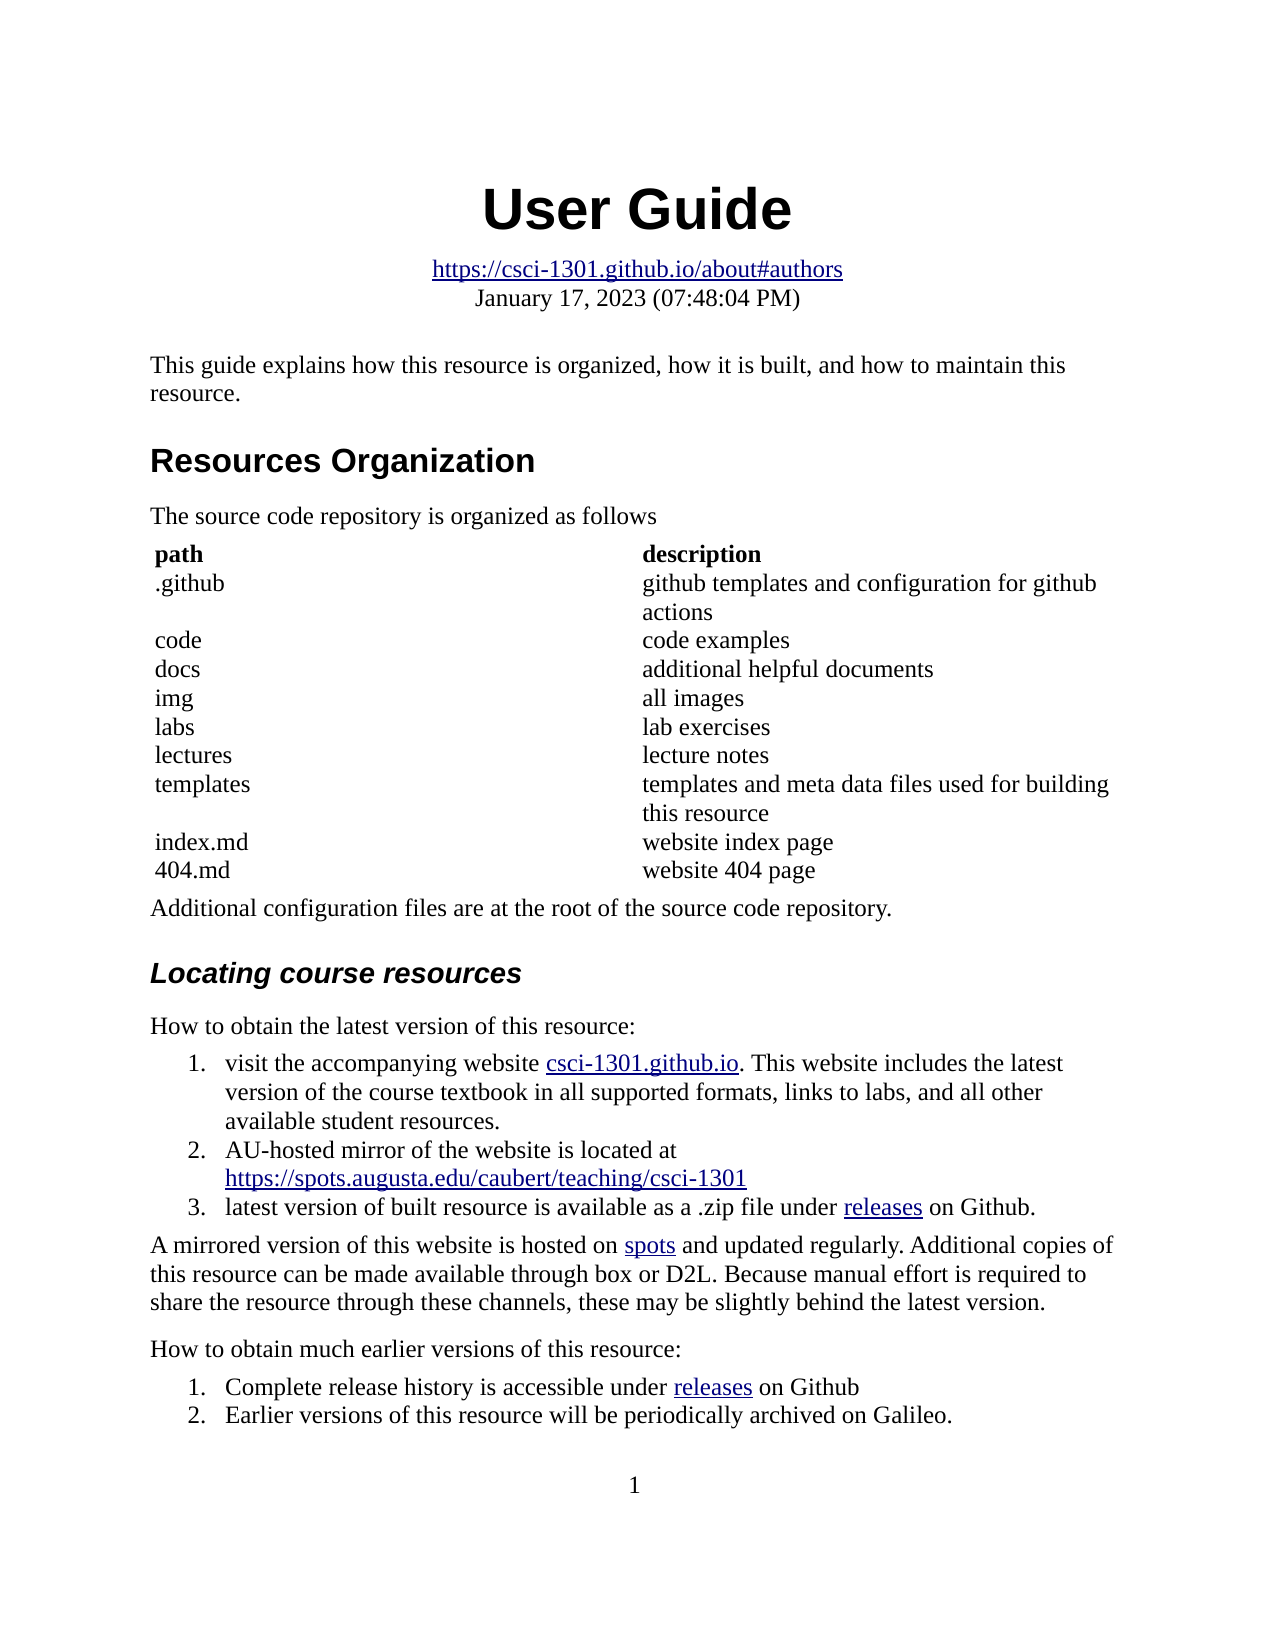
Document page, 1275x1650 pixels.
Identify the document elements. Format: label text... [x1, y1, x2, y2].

text A mirrored version of this website is hosted on spots and updated regularly. Additional copies of this resource can be made available through box or D2L. Because manual effort is required to share the resource through these channels, these may be slightly behind the latest version. [150, 1230, 1125, 1316]
list AU-hosted mirror of the website is located at https://spots.augusta.edu/caubert/teaching/csci-1301 [187, 1135, 1125, 1192]
table_cell .github [150, 568, 637, 625]
title User Guide [150, 175, 1125, 242]
table_cell 404.md [150, 855, 637, 884]
list Earlier versions of this resource will be periodically archived on Galileo. [187, 1401, 1125, 1429]
table_cell templates [150, 769, 637, 827]
text https://csci-1301.github.io/about#authors [150, 254, 1125, 283]
text How to obtain much earlier versions of this resource: [150, 1334, 1125, 1363]
text January 17, 2023 (07:48:04 PM) [150, 283, 1125, 312]
table_cell website index page [638, 827, 1125, 855]
table_cell code [150, 625, 637, 654]
table_cell github templates and configuration for github actions [638, 568, 1125, 625]
text The source code repository is organized as follows [150, 501, 1125, 530]
list latest version of built resource is available as a .zip file under releases on Github. [187, 1192, 1125, 1221]
table_cell code examples [638, 625, 1125, 654]
table_header path [150, 539, 637, 568]
list visit the accompanying website csci-1301.github.io. This website includes the latest version of the course textbook in all supported formats, links to labs, and all other available student resources. [187, 1048, 1125, 1135]
table_cell lecture notes [638, 740, 1125, 769]
table_cell lab exercises [638, 712, 1125, 740]
subtitle Resources Organization [150, 441, 1125, 480]
text Additional configuration files are at the root of the source code repository. [150, 893, 1125, 922]
table_cell docs [150, 654, 637, 683]
table_header description [638, 539, 1125, 568]
table_cell website 404 page [638, 855, 1125, 884]
table_cell lectures [150, 740, 637, 769]
table_cell all images [638, 683, 1125, 712]
table_cell index.md [150, 827, 637, 855]
table_cell additional helpful documents [638, 654, 1125, 683]
text How to obtain the latest version of this resource: [150, 1011, 1125, 1039]
subtitle Locating course resources [150, 956, 1125, 989]
list Complete release history is accessible under releases on Github [187, 1372, 1125, 1401]
table_cell labs [150, 712, 637, 740]
text This guide explains how this resource is organized, how it is built, and how to maintain this resource. [150, 350, 1125, 407]
table_cell templates and meta data files used for building this resource [638, 769, 1125, 827]
table_cell img [150, 683, 637, 712]
